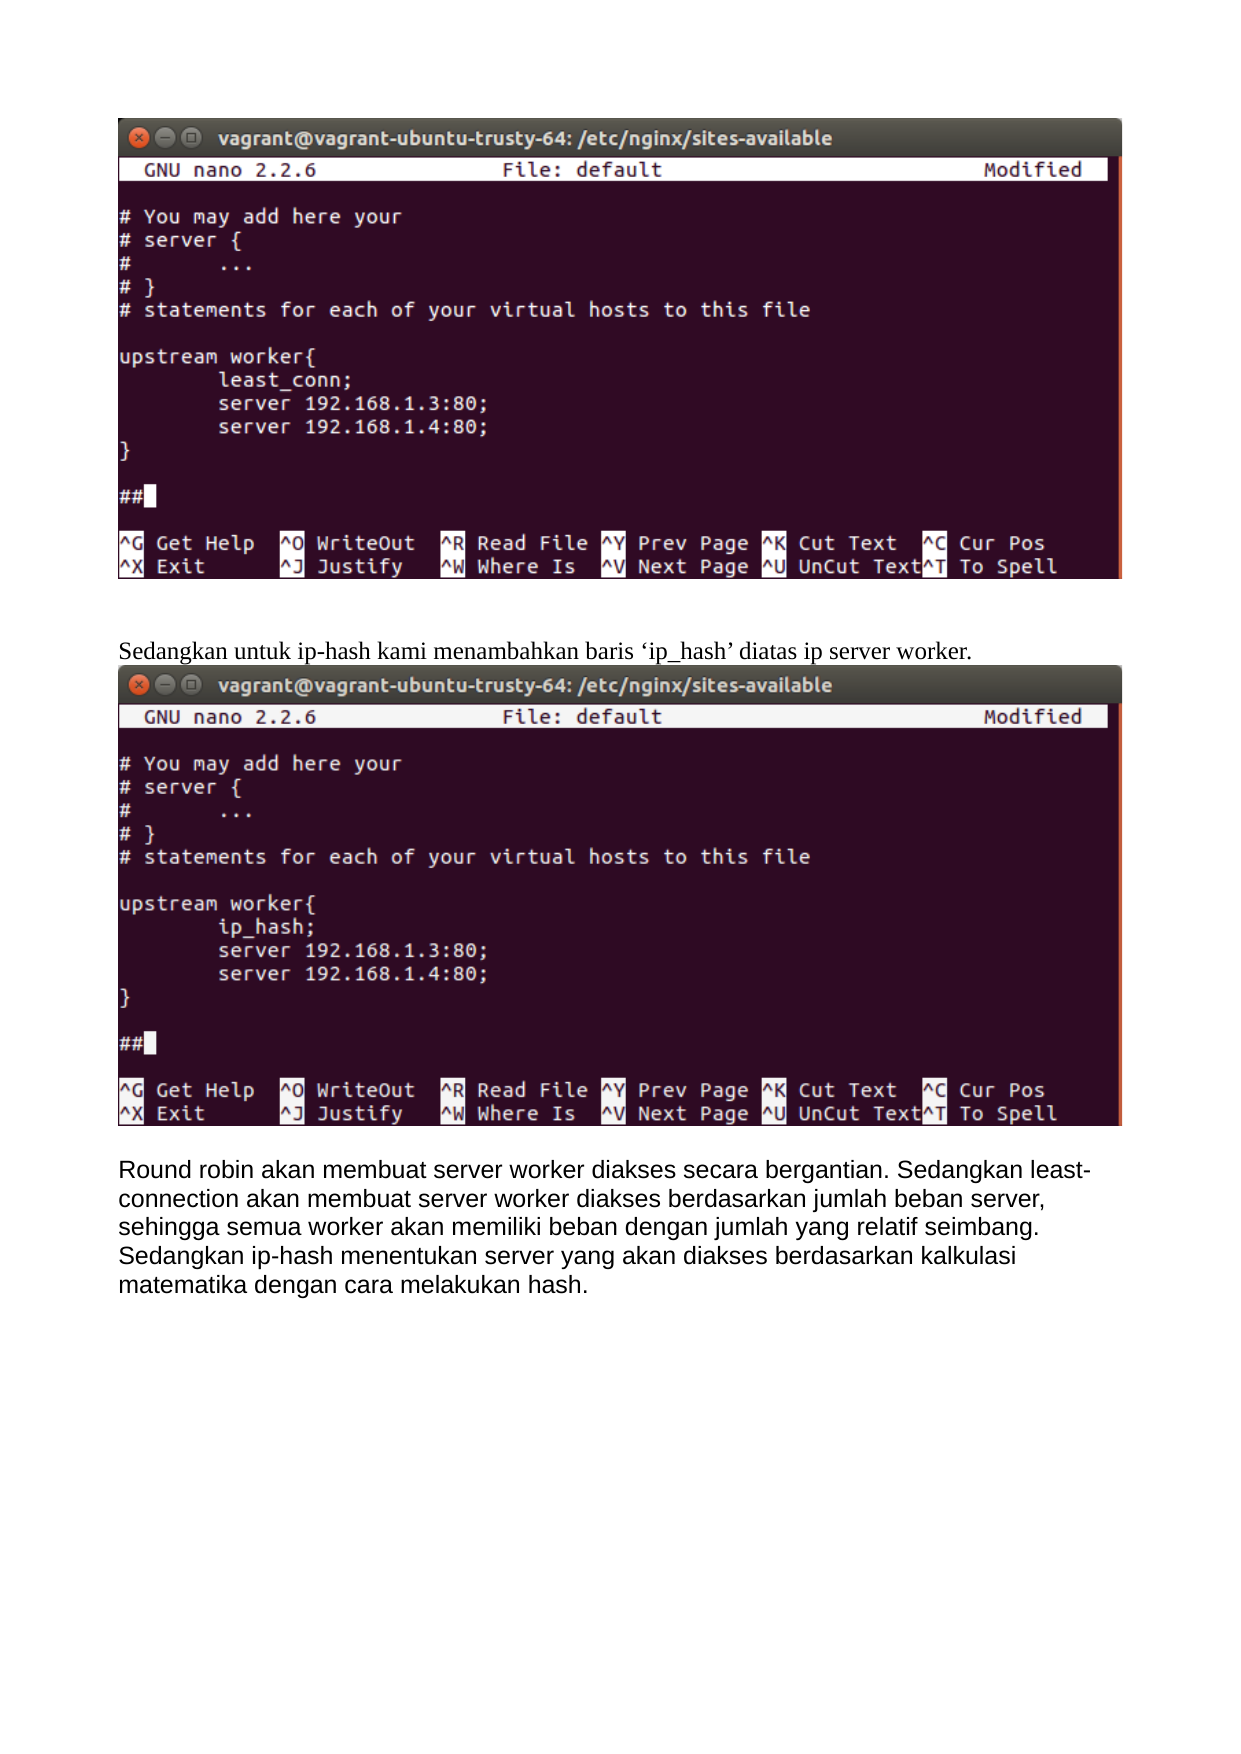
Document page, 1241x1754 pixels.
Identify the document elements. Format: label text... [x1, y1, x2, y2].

picture [118, 665, 1123, 1126]
text Sedangkan untuk ip-hash kami menambahkan baris ‘ip_hash’ diatas ip server worker. [118, 636, 1122, 665]
text Round robin akan membuat server worker diakses secara bergantian. Sedangkan least-connection akan membuat server worker diakses berdasarkan jumlah beban server, sehingga semua worker akan memiliki beban dengan jumlah yang relatif seimbang. Sedangkan ip-hash menentukan server yang akan diakses berdasarkan kalkulasi matematika dengan cara melakukan hash. [118, 1155, 1122, 1298]
picture [118, 118, 1123, 579]
